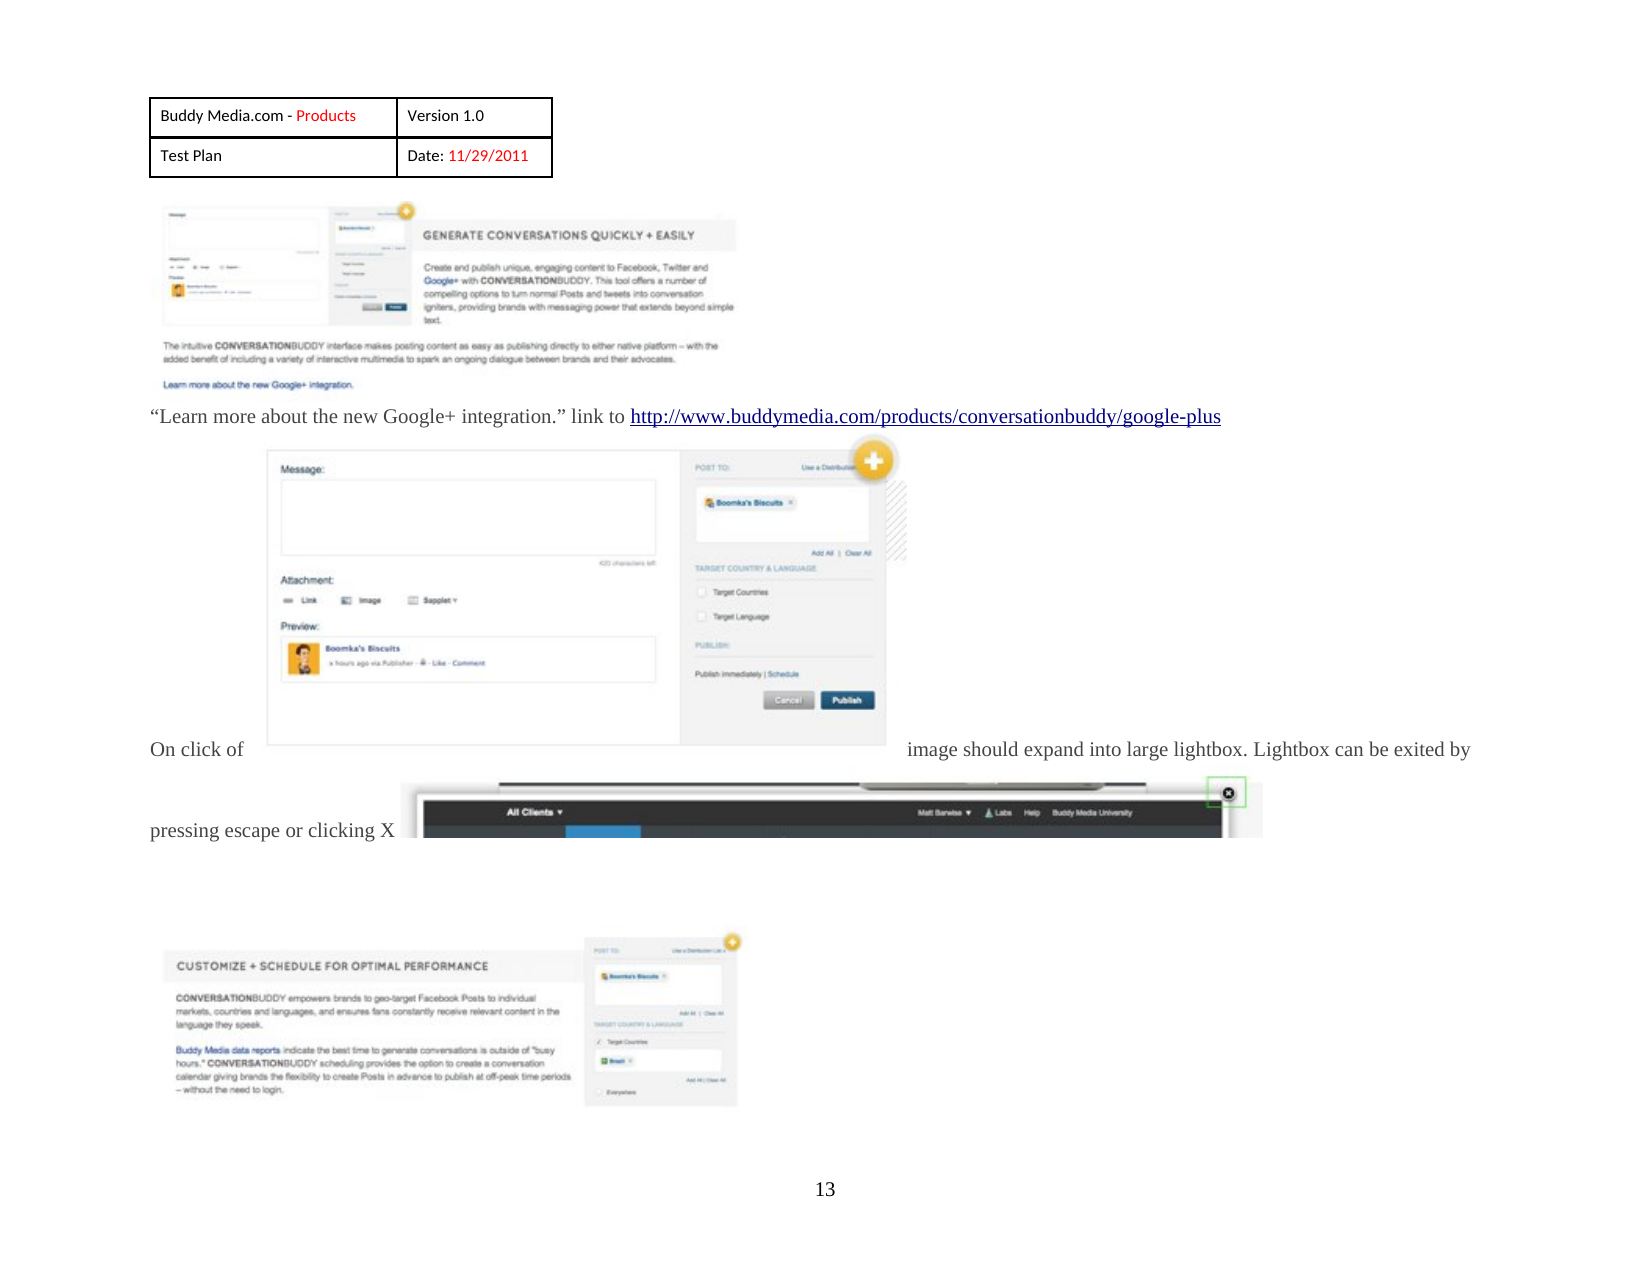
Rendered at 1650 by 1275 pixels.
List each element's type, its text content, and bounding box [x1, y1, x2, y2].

picture [400, 764, 1263, 838]
text “Learn more about the new Google+ integration.” link to http://www.buddymedia.com/products/conversationbuddy/google-plus [150, 405, 1500, 428]
picture [248, 431, 907, 757]
picture [150, 925, 749, 1115]
picture [150, 201, 760, 402]
text On click of image should expand into large lightbox. Lightbox can be exited by pressing escape or clicking X [150, 431, 1500, 842]
